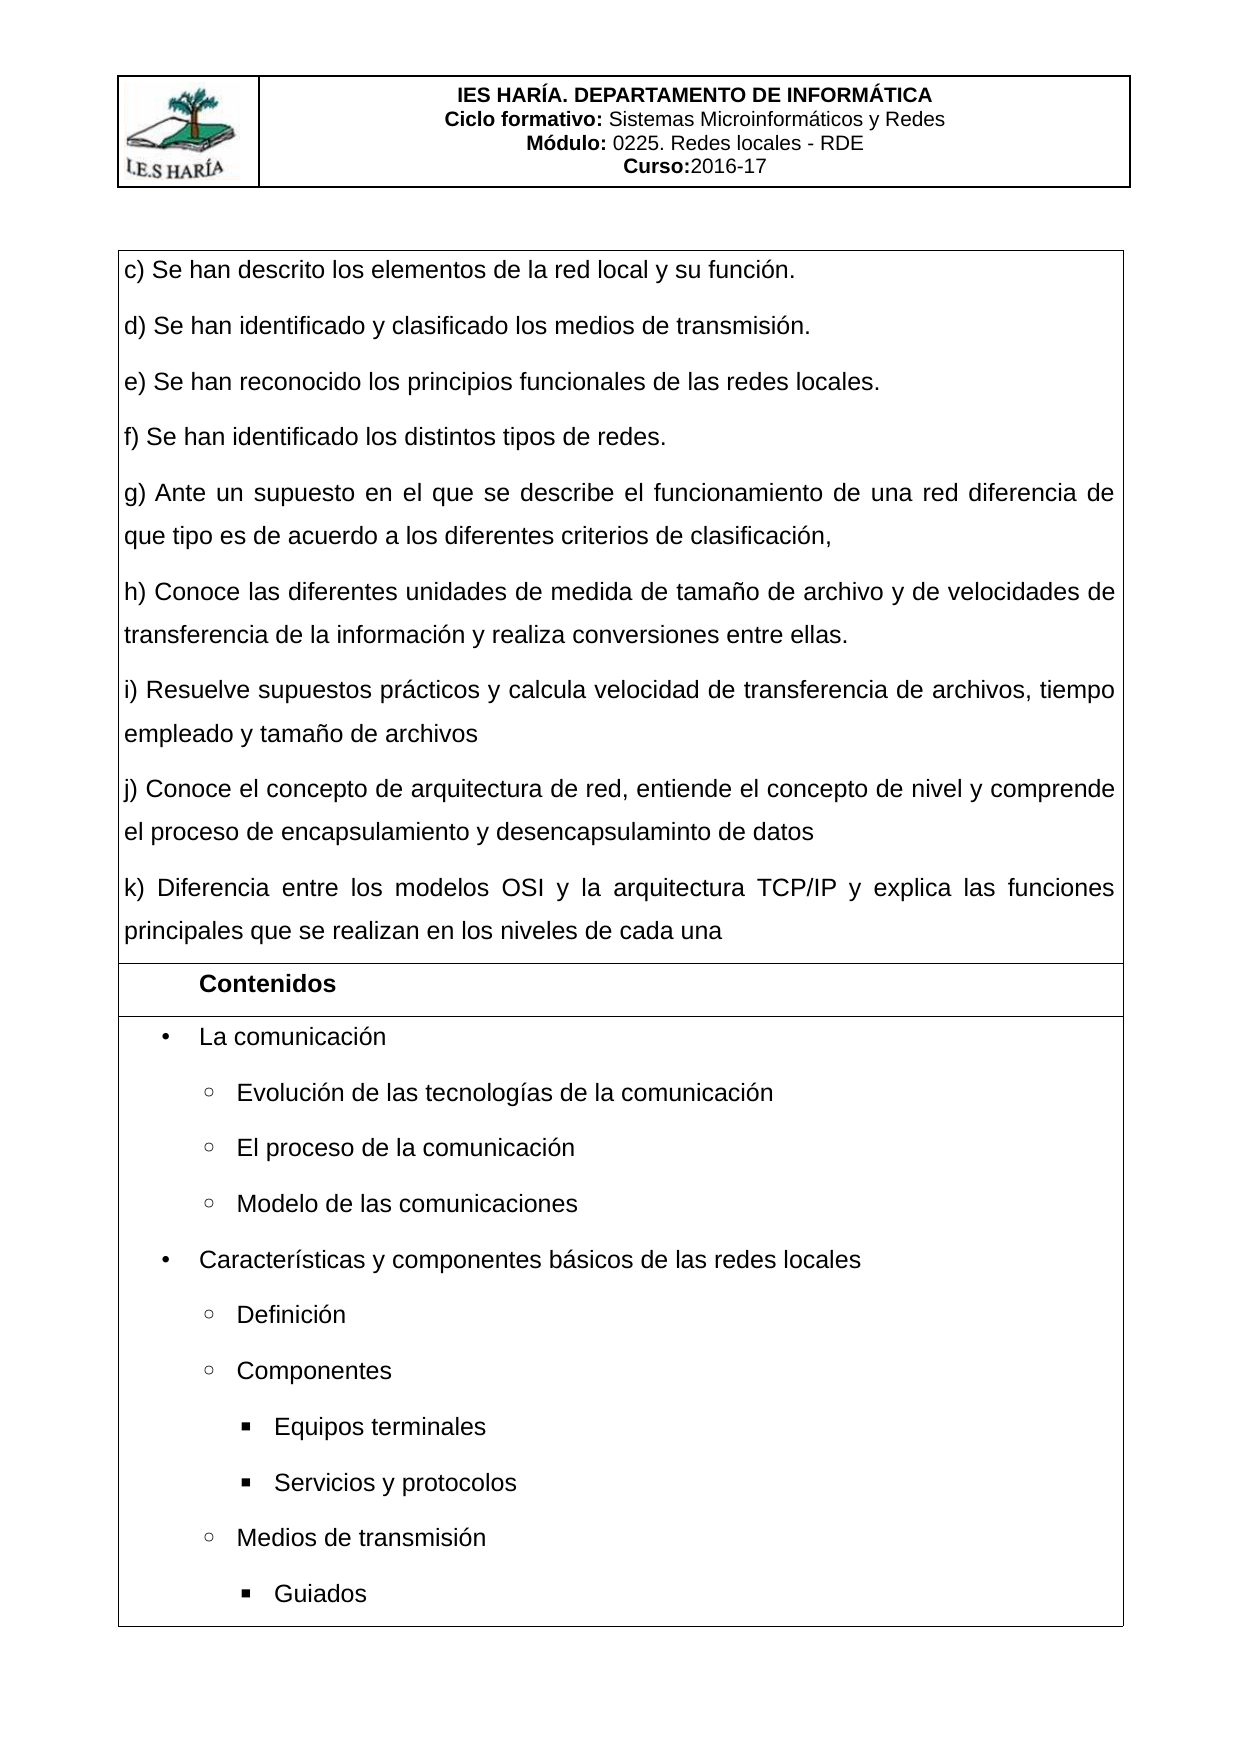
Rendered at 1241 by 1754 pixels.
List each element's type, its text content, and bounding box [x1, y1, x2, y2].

picture [123, 82, 241, 180]
table_cell c) Se han descrito los elementos de la red local y su función. d) Se han identificado y clasificado los medios de transmisión. e) Se han reconocido los principios funcionales de las redes locales. f) Se han identificado los distintos tipos de redes. g) Ante un supuesto en el que se describe el funcionamiento de una red diferencia de que tipo es de acuerdo a los diferentes criterios de clasificación, h) Conoce las diferentes unidades de medida de tamaño de archivo y de velocidades de transferencia de la información y realiza conversiones entre ellas. i) Resuelve supuestos prácticos y calcula velocidad de transferencia de archivos, tiempo empleado y tamaño de archivos j) Conoce el concepto de arquitectura de red, entiende el concepto de nivel y comprende el proceso de encapsulamiento y desencapsulaminto de datos k) Diferencia entre los modelos OSI y la arquitectura TCP/IP y explica las funciones principales que se realizan en los niveles de cada una [119, 251, 1123, 963]
table_cell La comunicación Evolución de las tecnologías de la comunicación El proceso de la comunicación Modelo de las comunicaciones Características y componentes básicos de las redes locales Definición Componentes Equipos terminales Servicios y protocolos Medios de transmisión Guiados No guiados Elementos de conexión Tarjetas de red Conectores Antenas Dispositivos intermedios Hub o concentrador Switch o conmutador Bridge o puente Router o enrutador Modem Clasificaciones de las redes locales Por la titularidad (dedicadas, compartidas) Por la topología ( bus, estrella, malla, anillo, árbol, irregular) Por la transferencia de información (conmutadas, de difusión) Por el tamaño (PAN, LAN, CAN, MAN y WAN) Por la relación funcional (P2P, cliente/servidor) Velocidad de transmisión de la información Unidades de medida de información y conversión Unidades de medida de velocidad de transmisión y conversión Cálculo de velocidades de transmisión, tiempos de transferencia y tamaño de archivos transferidos Arquitectura de redes Características Niveles de los protocolos (alto, bajo e intermedio) Arquitecturas por niveles Encapsulación/desencapsulación de datos Modelo de referencia OSI Arquitectura TCP/IP [119, 1017, 1123, 1626]
table_cell Contenidos [119, 964, 1123, 1016]
